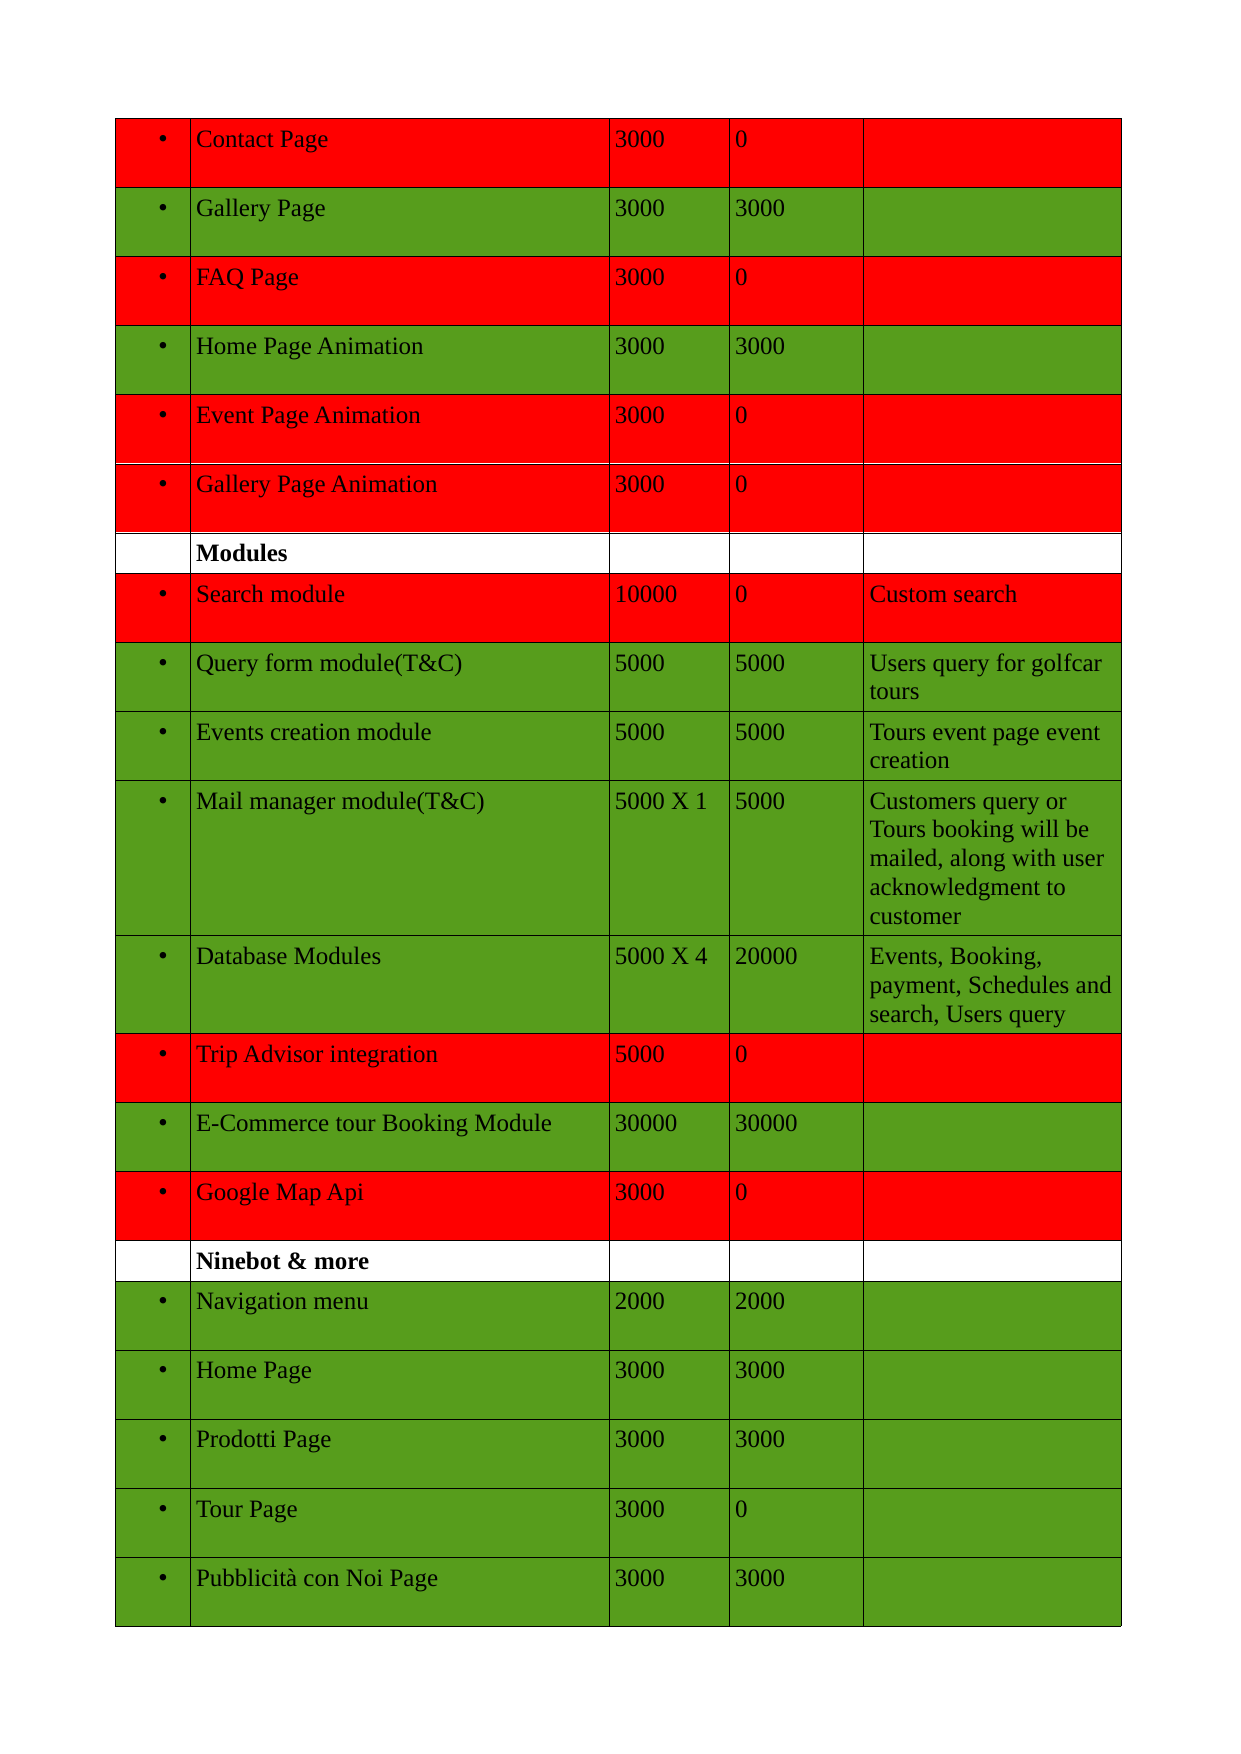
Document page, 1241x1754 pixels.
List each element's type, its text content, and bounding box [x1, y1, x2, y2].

table_cell [116, 1282, 190, 1350]
table_cell Modules [191, 534, 609, 573]
table_cell [864, 257, 1121, 325]
table_cell Gallery Page [191, 188, 609, 256]
table_cell 3000 [730, 1351, 863, 1419]
table_cell [864, 1558, 1121, 1626]
table_cell 3000 [610, 188, 729, 256]
table_cell [864, 534, 1121, 573]
table_cell [116, 188, 190, 256]
table_cell [864, 1351, 1121, 1419]
table_cell 0 [730, 465, 863, 532]
table_cell Tours event page event creation [864, 712, 1121, 780]
table_cell Event Page Animation [191, 395, 609, 463]
table_cell 5000 [610, 712, 729, 780]
table_cell [864, 395, 1121, 463]
table_cell Navigation menu [191, 1282, 609, 1350]
table_cell E-Commerce tour Booking Module [191, 1103, 609, 1171]
table_cell 3000 [610, 1558, 729, 1626]
table_cell 3000 [610, 119, 729, 187]
table_cell 3000 [730, 1420, 863, 1488]
table_cell [864, 1034, 1121, 1102]
table_cell [116, 326, 190, 394]
table_cell 0 [730, 1489, 863, 1557]
table_cell 3000 [610, 257, 729, 325]
table_cell 0 [730, 257, 863, 325]
table_cell 3000 [610, 1172, 729, 1240]
table_cell [116, 534, 190, 573]
table_cell Trip Advisor integration [191, 1034, 609, 1102]
table_cell 5000 X 4 [610, 936, 729, 1033]
table_cell [116, 1241, 190, 1281]
table_cell 30000 [610, 1103, 729, 1171]
table_cell [116, 1558, 190, 1626]
table_cell [116, 643, 190, 711]
table_cell [116, 574, 190, 642]
table_cell Pubblicità con Noi Page [191, 1558, 609, 1626]
table_cell [864, 1172, 1121, 1240]
table_cell [864, 465, 1121, 532]
table_cell [116, 1103, 190, 1171]
table_cell 30000 [730, 1103, 863, 1171]
table_cell 0 [730, 119, 863, 187]
table_cell 0 [730, 1172, 863, 1240]
table_cell [864, 326, 1121, 394]
table_cell Tour Page [191, 1489, 609, 1557]
table_cell [116, 465, 190, 532]
table_cell 5000 X 1 [610, 781, 729, 935]
table_cell 5000 [610, 1034, 729, 1102]
table_cell 2000 [610, 1282, 729, 1350]
table_cell 5000 [730, 712, 863, 780]
table_cell FAQ Page [191, 257, 609, 325]
table_cell [116, 1351, 190, 1419]
table_cell [864, 1489, 1121, 1557]
table_cell 3000 [730, 1558, 863, 1626]
table_cell [864, 1282, 1121, 1350]
table_cell Custom search [864, 574, 1121, 642]
table_cell 3000 [610, 326, 729, 394]
table_cell Mail manager module(T&C) [191, 781, 609, 935]
table_cell [116, 119, 190, 187]
table_cell [864, 1420, 1121, 1488]
table_cell Customers query or Tours booking will be mailed, along with user acknowledgment to customer [864, 781, 1121, 935]
table_cell [730, 1241, 863, 1281]
table_cell [116, 712, 190, 780]
table_cell [864, 1103, 1121, 1171]
table_cell [610, 534, 729, 573]
table_cell [116, 781, 190, 935]
table_cell 3000 [610, 1489, 729, 1557]
table_cell Users query for golfcar tours [864, 643, 1121, 711]
table_cell 3000 [730, 188, 863, 256]
table_cell Search module [191, 574, 609, 642]
table_cell 3000 [610, 465, 729, 532]
table_cell Events, Booking, payment, Schedules and search, Users query [864, 936, 1121, 1033]
table_cell [864, 119, 1121, 187]
table_cell 2000 [730, 1282, 863, 1350]
table_cell Database Modules [191, 936, 609, 1033]
table_cell Home Page Animation [191, 326, 609, 394]
table_cell [864, 1241, 1121, 1281]
table_cell Events creation module [191, 712, 609, 780]
table_cell [116, 257, 190, 325]
table_cell 3000 [730, 326, 863, 394]
table_cell 3000 [610, 1351, 729, 1419]
table_cell Prodotti Page [191, 1420, 609, 1488]
table_cell Gallery Page Animation [191, 465, 609, 532]
table_cell [116, 1034, 190, 1102]
table_cell 5000 [730, 643, 863, 711]
table_cell Contact Page [191, 119, 609, 187]
table_cell [116, 936, 190, 1033]
table_cell 0 [730, 1034, 863, 1102]
table_cell [116, 395, 190, 463]
table_cell [116, 1420, 190, 1488]
table_cell Google Map Api [191, 1172, 609, 1240]
table_cell Query form module(T&C) [191, 643, 609, 711]
table_cell 20000 [730, 936, 863, 1033]
table_cell 5000 [730, 781, 863, 935]
table_cell [116, 1489, 190, 1557]
table_cell 10000 [610, 574, 729, 642]
table_cell 5000 [610, 643, 729, 711]
table_cell [610, 1241, 729, 1281]
table_cell Ninebot & more [191, 1241, 609, 1281]
table_cell Home Page [191, 1351, 609, 1419]
table_cell [116, 1172, 190, 1240]
table_cell 3000 [610, 1420, 729, 1488]
table_cell 0 [730, 574, 863, 642]
table_cell 3000 [610, 395, 729, 463]
table_cell 0 [730, 395, 863, 463]
table_cell [730, 534, 863, 573]
table_cell [864, 188, 1121, 256]
